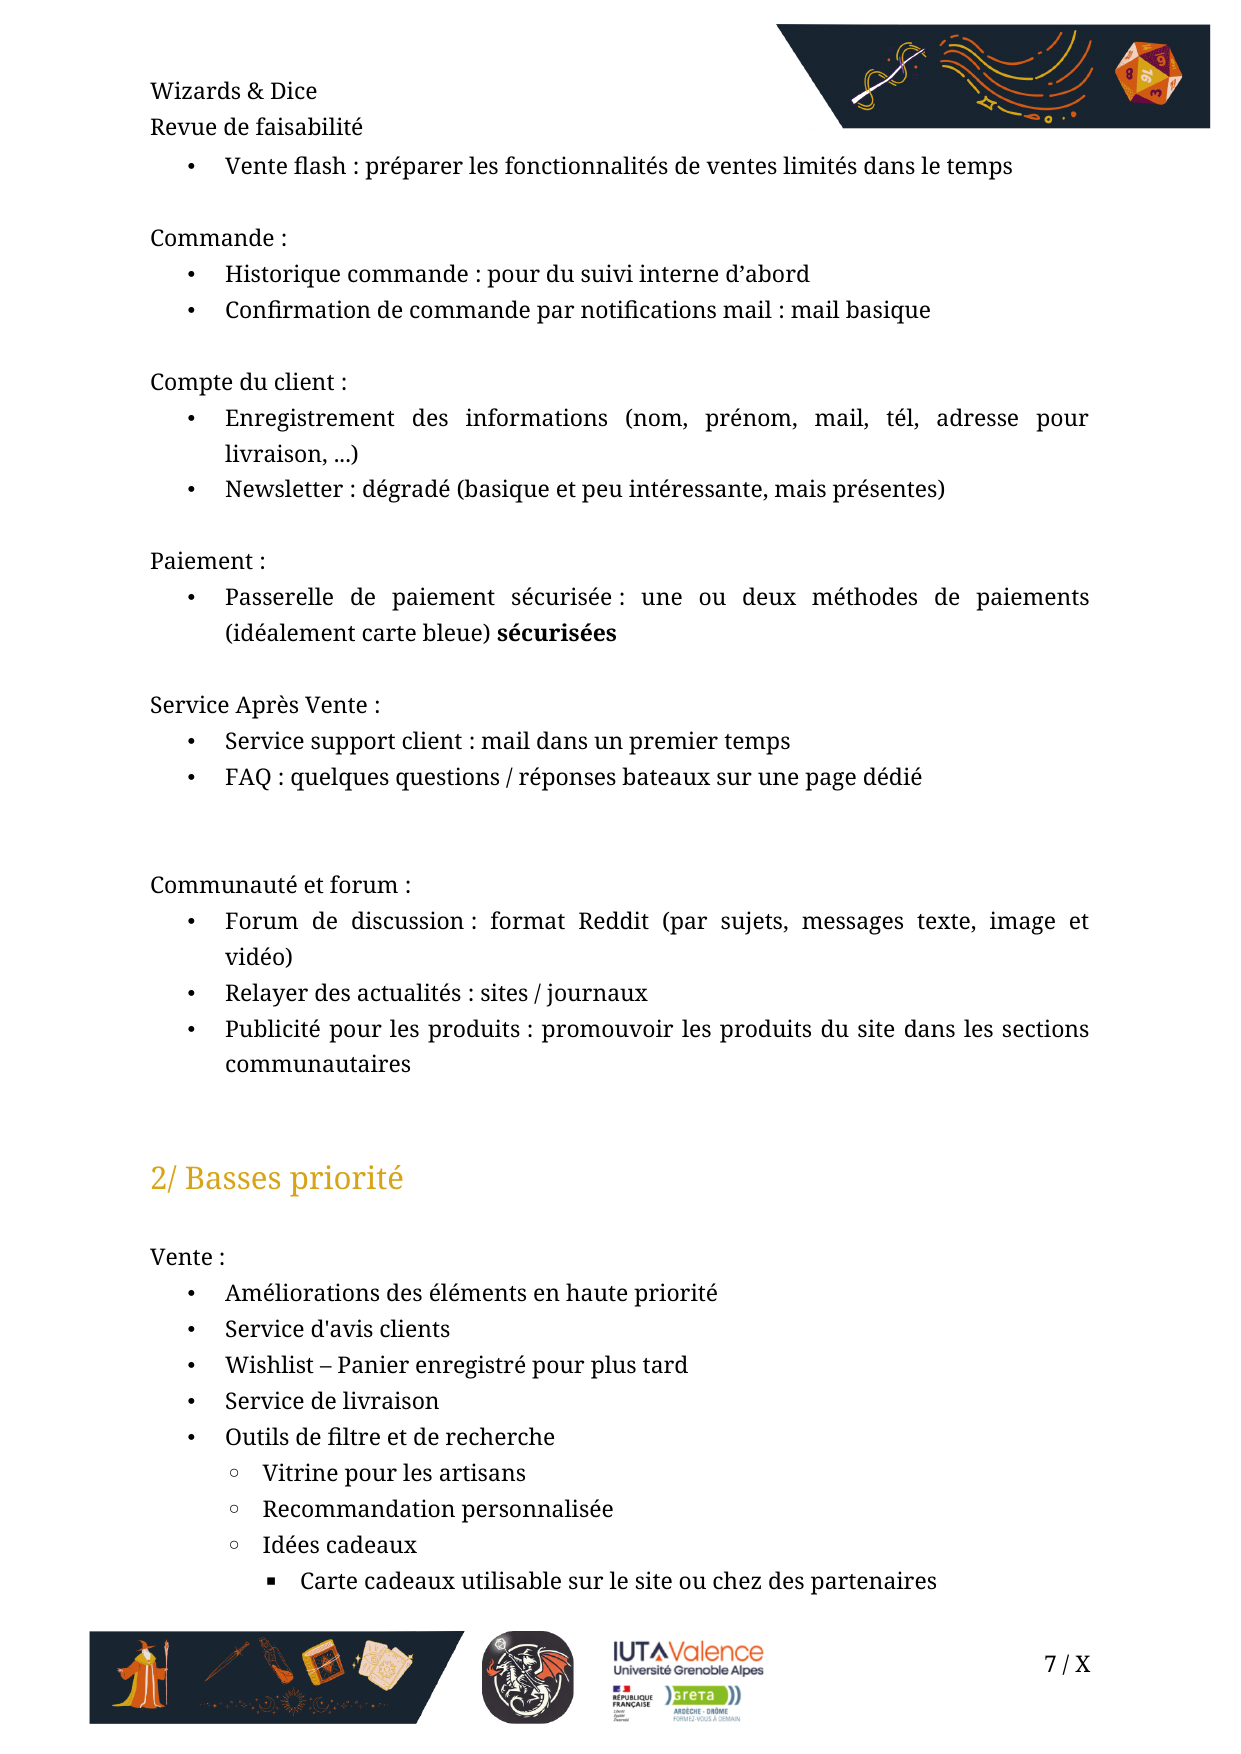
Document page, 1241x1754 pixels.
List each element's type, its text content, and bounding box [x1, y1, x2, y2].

list Forum de discussion : format Reddit (par sujets, messages texte, image et vidéo) [187, 905, 1090, 972]
list Service d'avis clients [187, 1313, 1090, 1344]
list Historique commande : pour du suivi interne d’abord [187, 258, 1090, 289]
list Publicité pour les produits : promouvoir les produits du site dans les sections communautaires [187, 1012, 1090, 1080]
list Outils de filtre et de recherche [187, 1421, 1090, 1452]
list Confirmation de commande par notifications mail : mail basique [187, 294, 1090, 325]
subtitle Basses priorité [150, 1156, 1090, 1199]
text Compte du client : [150, 366, 1090, 397]
list Améliorations des éléments en haute priorité [187, 1277, 1090, 1308]
list Newsletter : dégradé (basique et peu intéressante, mais présentes) [187, 473, 1090, 505]
list Recommandation personnalisée [225, 1493, 1090, 1524]
text Commande : [150, 222, 1090, 253]
list Passerelle de paiement sécurisée : une ou deux méthodes de paiements (idéalement carte bleue) sécurisées [187, 581, 1090, 648]
picture [81, 1620, 788, 1733]
list Idées cadeaux [225, 1529, 1090, 1560]
list Wishlist – Panier enregistré pour plus tard [187, 1349, 1090, 1380]
list Vitrine pour les artisans [225, 1457, 1090, 1488]
list Enregistrement des informations (nom, prénom, mail, tél, adresse pour livraison, ...) [187, 402, 1090, 469]
text Vente : [150, 1241, 1090, 1272]
list Carte cadeaux utilisable sur le site ou chez des partenaires [262, 1564, 1090, 1596]
text Communauté et forum : [150, 869, 1090, 900]
picture [771, 21, 1218, 131]
text Service Après Vente : [150, 689, 1090, 720]
list Service de livraison [187, 1385, 1090, 1416]
list Vente flash : préparer les fonctionnalités de ventes limités dans le temps [187, 150, 1090, 181]
list Service support client : mail dans un premier temps [187, 725, 1090, 756]
list FAQ : quelques questions / réponses bateaux sur une page dédié [187, 761, 1090, 792]
list Relayer des actualités : sites / journaux [187, 977, 1090, 1008]
text Paiement : [150, 545, 1090, 577]
